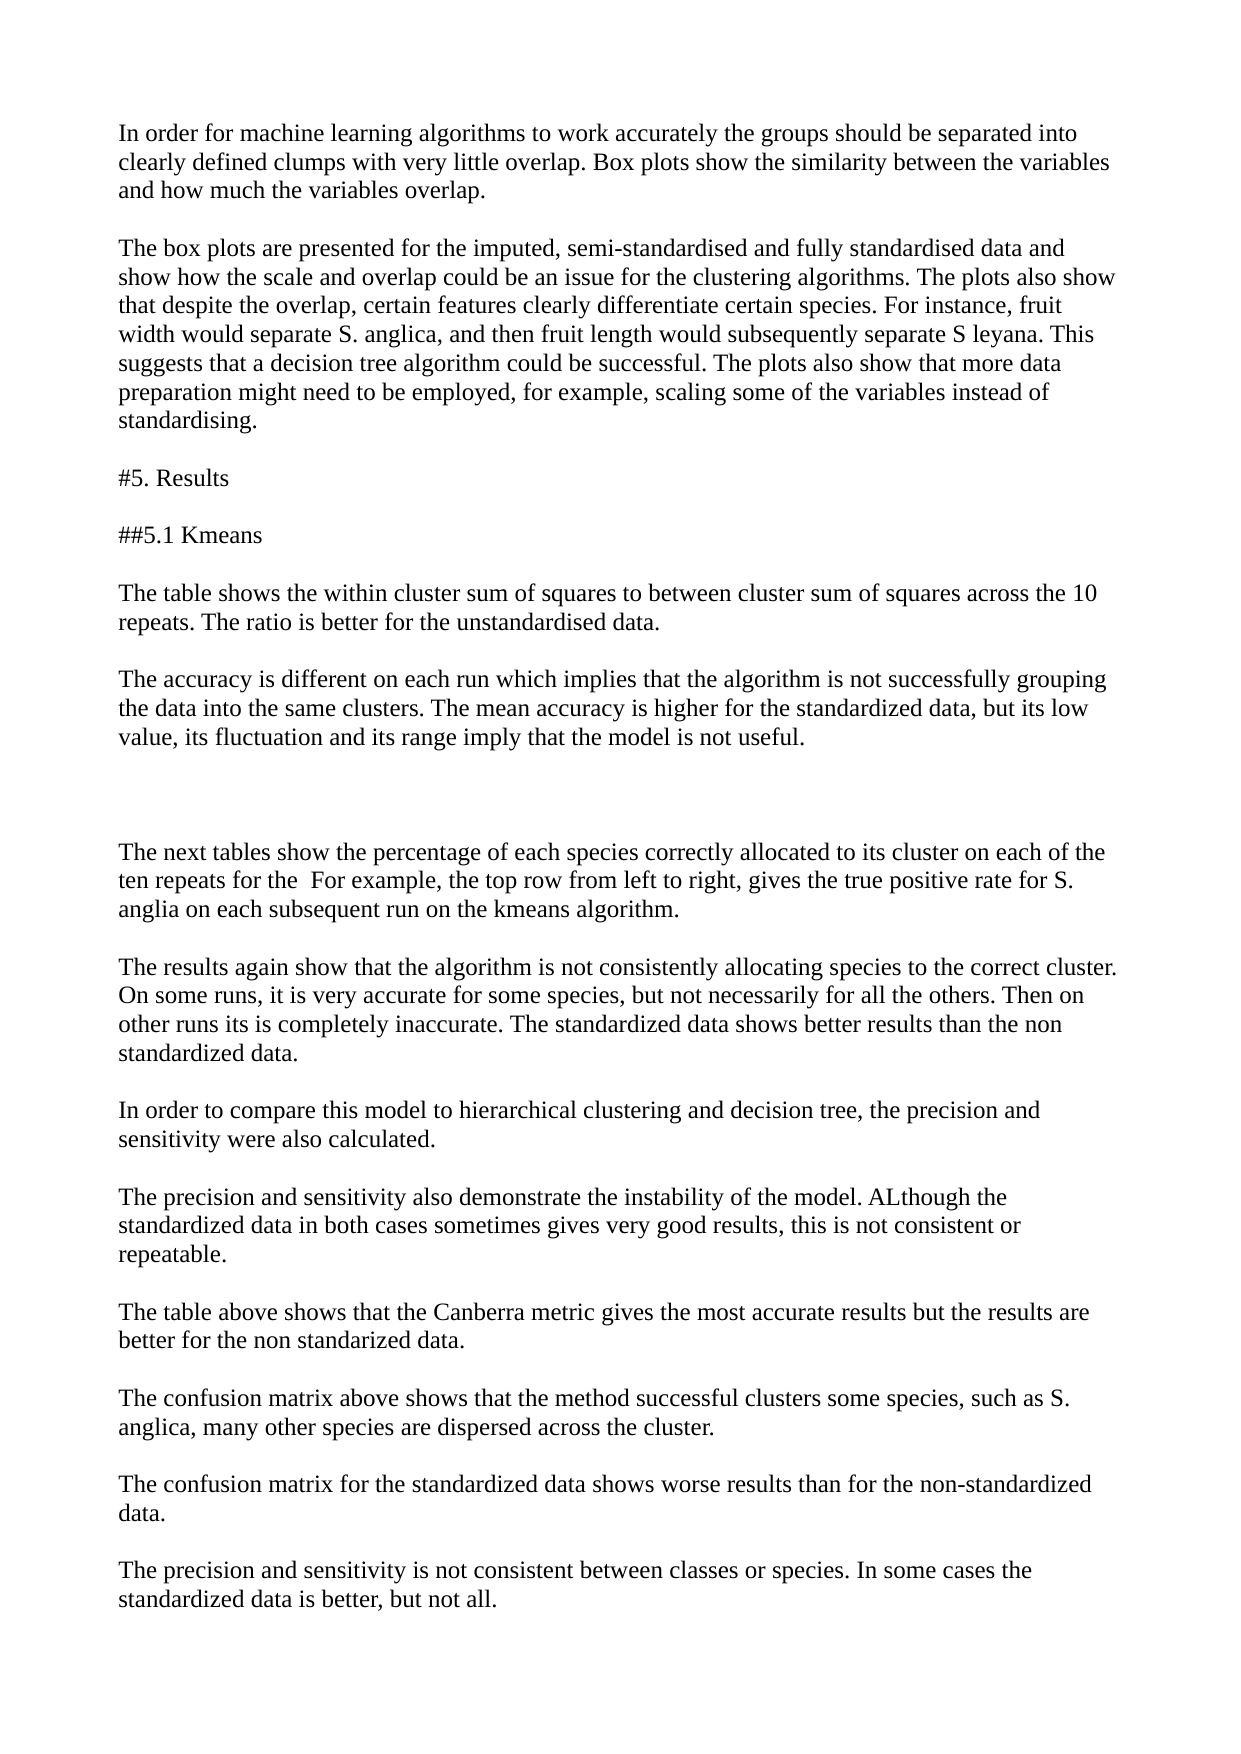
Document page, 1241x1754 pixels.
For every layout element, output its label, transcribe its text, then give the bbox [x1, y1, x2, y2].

text The confusion matrix for the standardized data shows worse results than for the non-standardized data. [118, 1469, 1122, 1527]
text The precision and sensitivity is not consistent between classes or species. In some cases the standardized data is better, but not all. [118, 1556, 1122, 1613]
text In order to compare this model to hierarchical clustering and decision tree, the precision and sensitivity were also calculated. [118, 1096, 1122, 1153]
text The next tables show the percentage of each species correctly allocated to its cluster on each of the ten repeats for the For example, the top row from left to right, gives the true positive rate for S. anglia on each subsequent run on the kmeans algorithm. [118, 837, 1122, 923]
text ##5.1 Kmeans [118, 521, 1122, 549]
text The box plots are presented for the imputed, semi-standardised and fully standardised data and show how the scale and overlap could be an issue for the clustering algorithms. The plots also show that despite the overlap, certain features clearly differentiate certain species. For instance, fruit width would separate S. anglica, and then fruit length would subsequently separate S leyana. This suggests that a decision tree algorithm could be successful. The plots also show that more data preparation might need to be employed, for example, scaling some of the variables instead of standardising. [118, 233, 1122, 434]
text The accuracy is different on each run which implies that the algorithm is not successfully grouping the data into the same clusters. The mean accuracy is higher for the standardized data, but its low value, its fluctuation and its range imply that the model is not useful. [118, 664, 1122, 751]
text The table shows the within cluster sum of squares to between cluster sum of squares across the 10 repeats. The ratio is better for the unstandardised data. [118, 578, 1122, 636]
text #5. Results [118, 463, 1122, 492]
text In order for machine learning algorithms to work accurately the groups should be separated into clearly defined clumps with very little overlap. Box plots show the similarity between the variables and how much the variables overlap. [118, 118, 1122, 204]
text The precision and sensitivity also demonstrate the instability of the model. ALthough the standardized data in both cases sometimes gives very good results, this is not consistent or repeatable. [118, 1182, 1122, 1268]
text The results again show that the algorithm is not consistently allocating species to the correct cluster. On some runs, it is very accurate for some species, but not necessarily for all the others. Then on other runs its is completely inaccurate. The standardized data shows better results than the non standardized data. [118, 952, 1122, 1067]
text The confusion matrix above shows that the method successful clusters some species, such as S. anglica, many other species are dispersed across the cluster. [118, 1383, 1122, 1441]
text The table above shows that the Canberra metric gives the most accurate results but the results are better for the non standarized data. [118, 1297, 1122, 1354]
